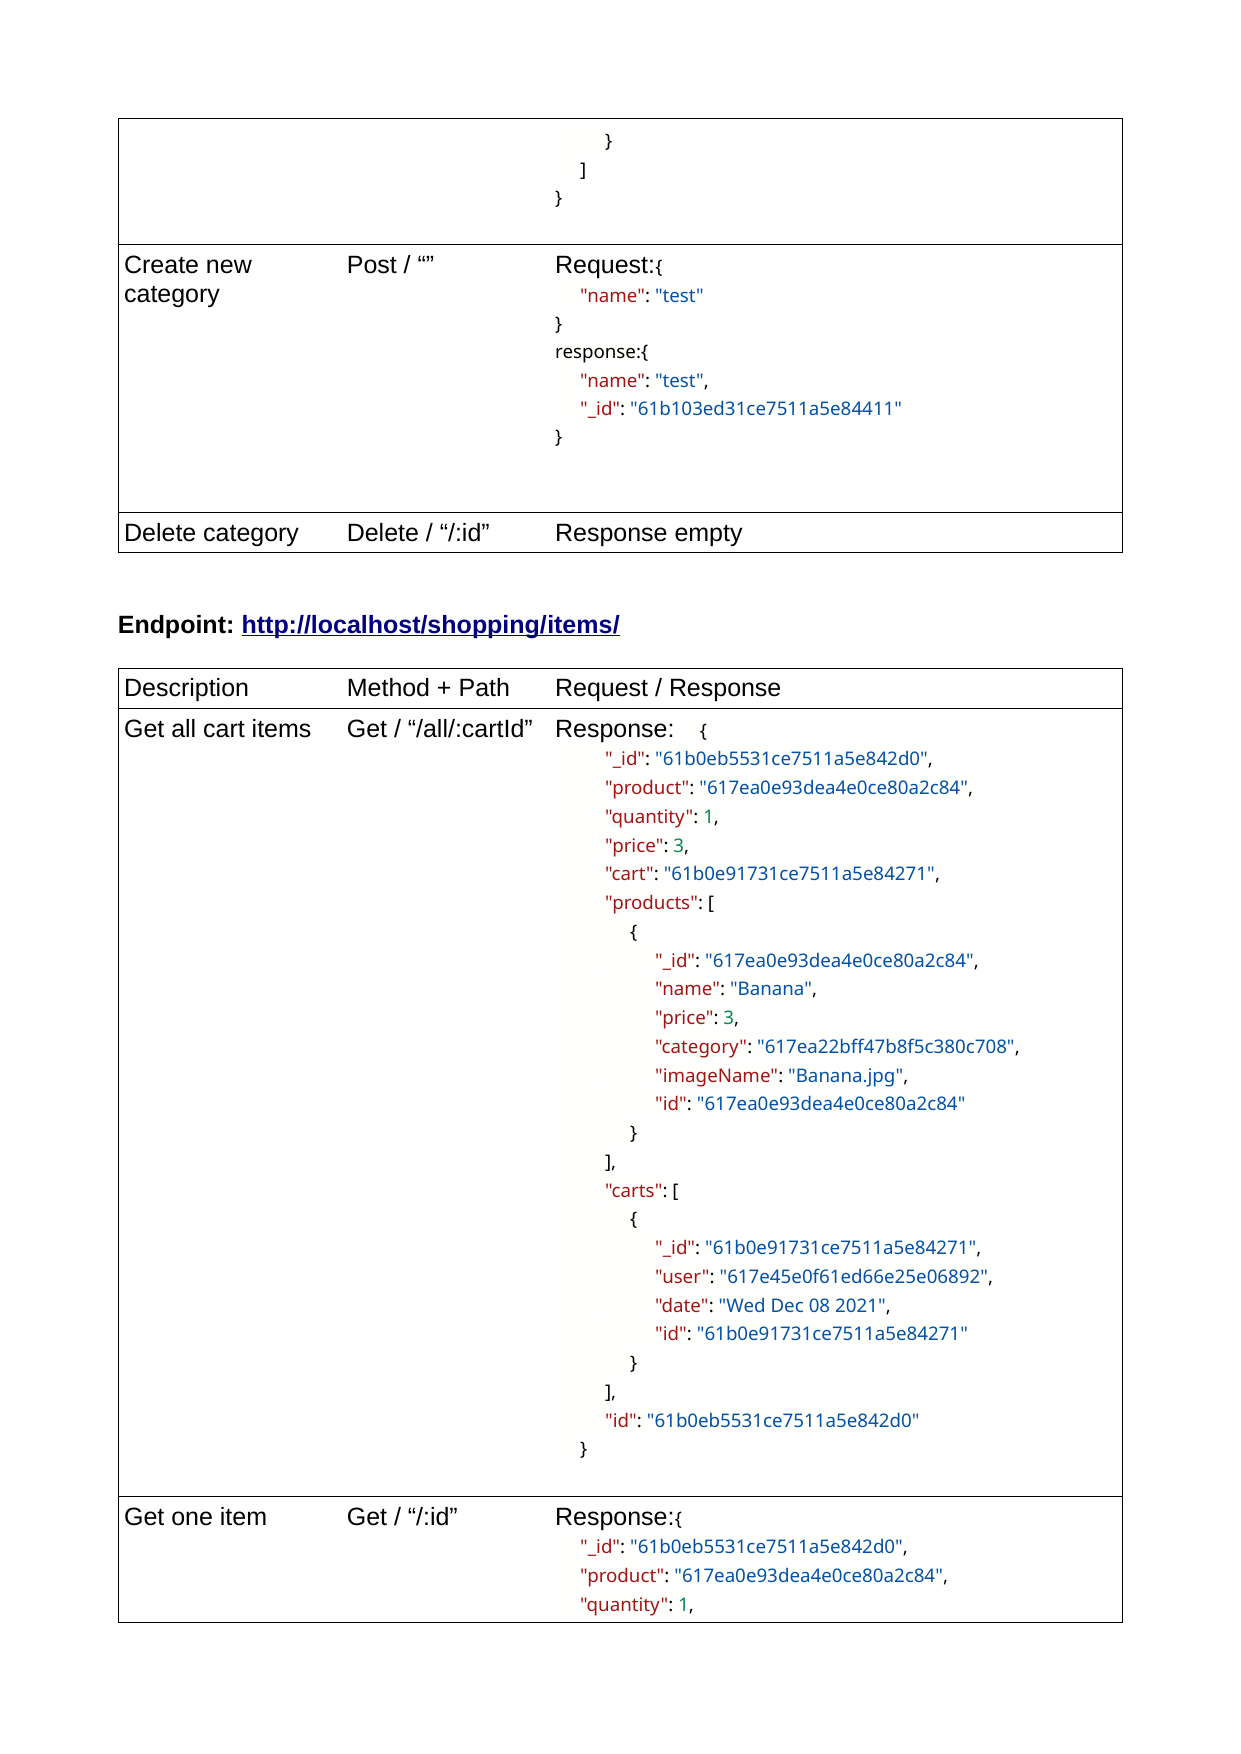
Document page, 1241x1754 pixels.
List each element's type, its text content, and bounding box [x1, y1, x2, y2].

table_cell [119, 119, 341, 244]
table_cell Create new category [119, 245, 341, 512]
table_cell [341, 119, 549, 244]
table_cell Request:{ "name": "test" } response:{ "name": "test", "_id": "61b103ed31ce7511a5e84411" } [549, 245, 1122, 512]
table_header Method + Path [341, 669, 549, 708]
table_cell Get all cart items [119, 709, 341, 1496]
table_cell Response: { "_id": "61b0eb5531ce7511a5e842d0", "product": "617ea0e93dea4e0ce80a2c84", "quantity": 1, "price": 3, "cart": "61b0e91731ce7511a5e84271", "products": [ { "_id": "617ea0e93dea4e0ce80a2c84", "name": "Banana", "price": 3, "category": "617ea22bff47b8f5c380c708", "imageName": "Banana.jpg", "id": "617ea0e93dea4e0ce80a2c84" } ], "carts": [ { "_id": "61b0e91731ce7511a5e84271", "user": "617e45e0f61ed66e25e06892", "date": "Wed Dec 08 2021", "id": "61b0e91731ce7511a5e84271" } ], "id": "61b0eb5531ce7511a5e842d0" } [549, 709, 1122, 1496]
table_cell Delete / “/:id” [341, 513, 549, 552]
table_header Description [119, 669, 341, 708]
table_cell Get one item [119, 1497, 341, 1622]
text /Endpoint: http://localhost/shopping/items [118, 610, 1122, 639]
table_cell Delete category [119, 513, 341, 552]
table_header Request / Response [549, 669, 1122, 708]
table_cell Get / “/all/:cartId” [341, 709, 549, 1496]
table_cell Response:{ "_id": "61b0eb5531ce7511a5e842d0", "product": "617ea0e93dea4e0ce80a2c84", "quantity": 1, [549, 1497, 1122, 1622]
table_cell Get / “/:id” [341, 1497, 549, 1622]
table_cell Response empty [549, 513, 1122, 552]
table_cell } ] } [549, 119, 1122, 244]
table_cell Post / “” [341, 245, 549, 512]
